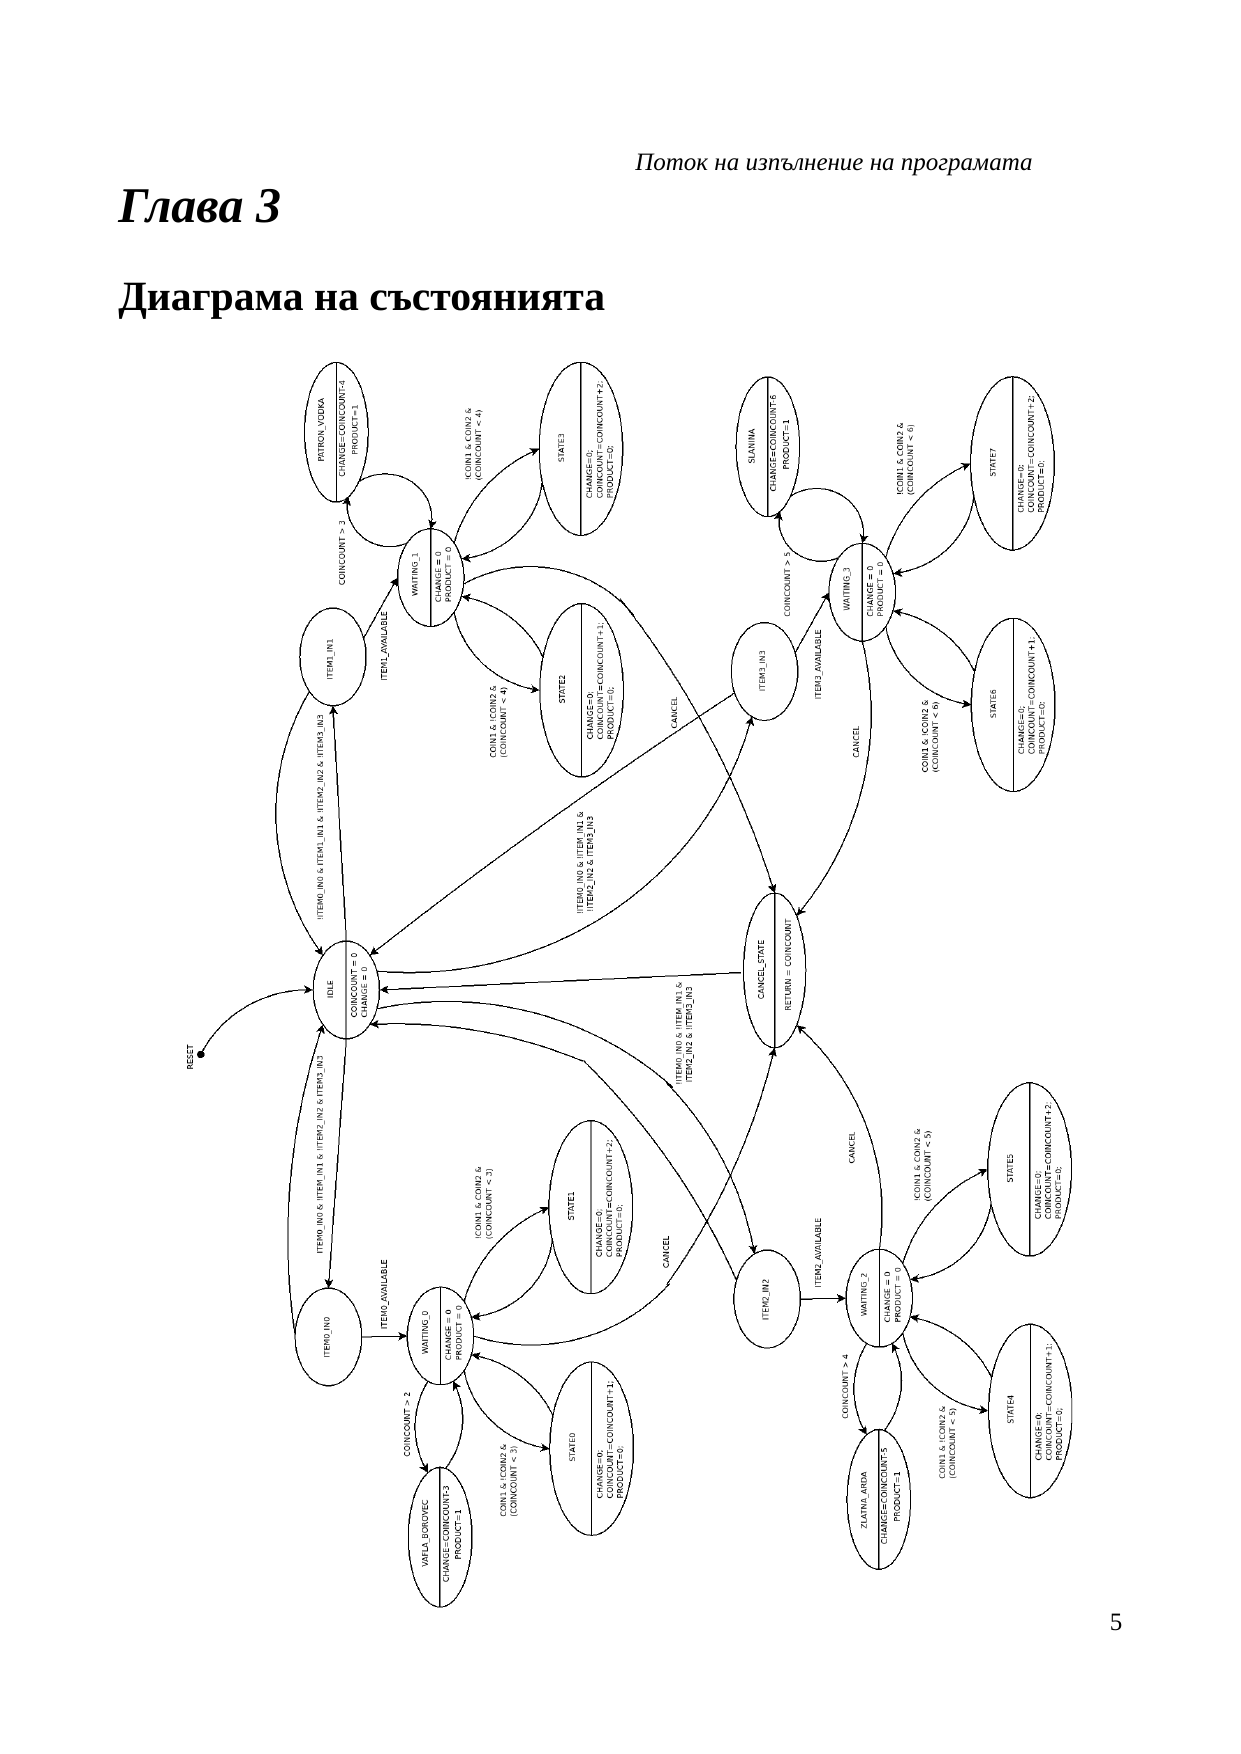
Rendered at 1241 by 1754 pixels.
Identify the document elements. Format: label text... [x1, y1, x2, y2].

text Глава 3 [118, 176, 1122, 233]
picture [169, 362, 1073, 1608]
text Поток на изпълнение на програмата [118, 147, 1122, 176]
text Диаграма на състоянията [118, 271, 1122, 319]
